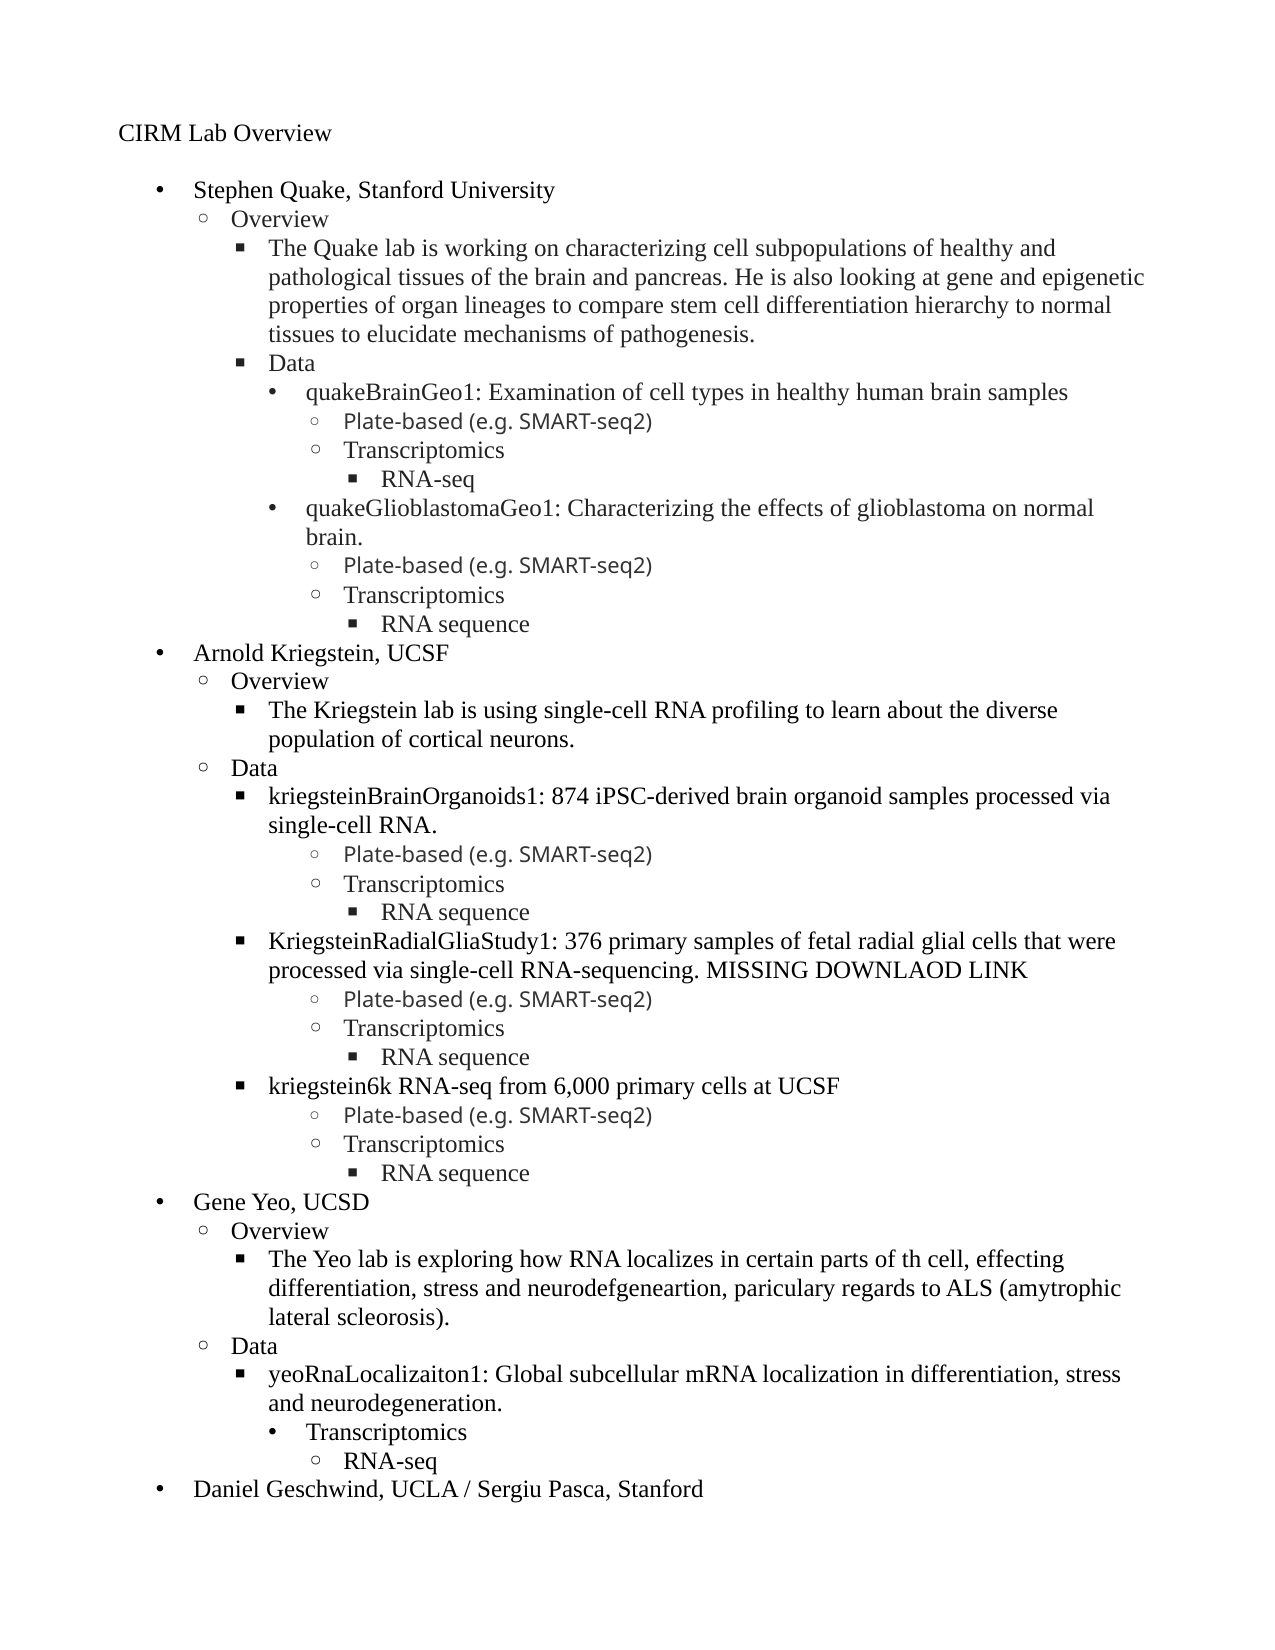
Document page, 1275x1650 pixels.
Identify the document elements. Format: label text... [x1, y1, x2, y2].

list The Quake lab is working on characterizing cell subpopulations of healthy and pathological tissues of the brain and pancreas. He is also looking at gene and epigenetic properties of organ lineages to compare stem cell differentiation hierarchy to normal tissues to elucidate mechanisms of pathogenesis. [231, 233, 1157, 348]
list kriegsteinBrainOrganoids1: 874 iPSC-derived brain organoid samples processed via single-cell RNA. [231, 781, 1157, 839]
list Gene Yeo, UCSD [156, 1187, 1157, 1216]
list Overview [193, 666, 1157, 695]
list quakeBrainGeo1: Examination of cell types in healthy human brain samples [268, 377, 1157, 406]
list Plate-based (e.g. SMART-seq2) [306, 1100, 1157, 1129]
list Plate-based (e.g. SMART-seq2) [306, 839, 1157, 869]
list Overview [193, 1216, 1157, 1244]
list Plate-based (e.g. SMART-seq2) [306, 550, 1157, 580]
list Transcriptomics [268, 1417, 1157, 1446]
list Daniel Geschwind, UCLA / Sergiu Pasca, Stanford [156, 1474, 1157, 1503]
list RNA sequence [343, 1042, 1157, 1071]
list Data [193, 753, 1157, 781]
list quakeGlioblastomaGeo1: Characterizing the effects of glioblastoma on normal brain. [268, 493, 1157, 550]
list Transcriptomics [306, 1129, 1157, 1158]
list Data [193, 1331, 1157, 1359]
list The Yeo lab is exploring how RNA localizes in certain parts of th cell, effecting differentiation, stress and neurodefgeneartion, pariculary regards to ALS (amytrophic lateral scleorosis). [231, 1244, 1157, 1331]
list Overview [193, 204, 1157, 233]
list Transcriptomics [306, 869, 1157, 897]
list RNA-seq [343, 464, 1157, 493]
list Data [231, 348, 1157, 377]
list Plate-based (e.g. SMART-seq2) [306, 406, 1157, 435]
list yeoRnaLocalizaiton1: Global subcellular mRNA localization in differentiation, stress and neurodegeneration. [231, 1359, 1157, 1417]
list KriegsteinRadialGliaStudy1: 376 primary samples of fetal radial glial cells that were processed via single-cell RNA-sequencing. MISSING DOWNLAOD LINK [231, 926, 1157, 984]
list RNA sequence [343, 609, 1157, 638]
list RNA sequence [343, 1158, 1157, 1187]
list Transcriptomics [306, 580, 1157, 609]
list The Kriegstein lab is using single-cell RNA profiling to learn about the diverse population of cortical neurons. [231, 695, 1157, 753]
list Transcriptomics [306, 435, 1157, 464]
list Arnold Kriegstein, UCSF [156, 638, 1157, 666]
text CIRM Lab Overview [118, 118, 1157, 147]
list Transcriptomics [306, 1013, 1157, 1042]
list Plate-based (e.g. SMART-seq2) [306, 984, 1157, 1013]
list RNA-seq [306, 1446, 1157, 1474]
list Stephen Quake, Stanford University [156, 176, 1157, 204]
list kriegstein6k RNA-seq from 6,000 primary cells at UCSF [231, 1071, 1157, 1100]
list RNA sequence [343, 897, 1157, 926]
